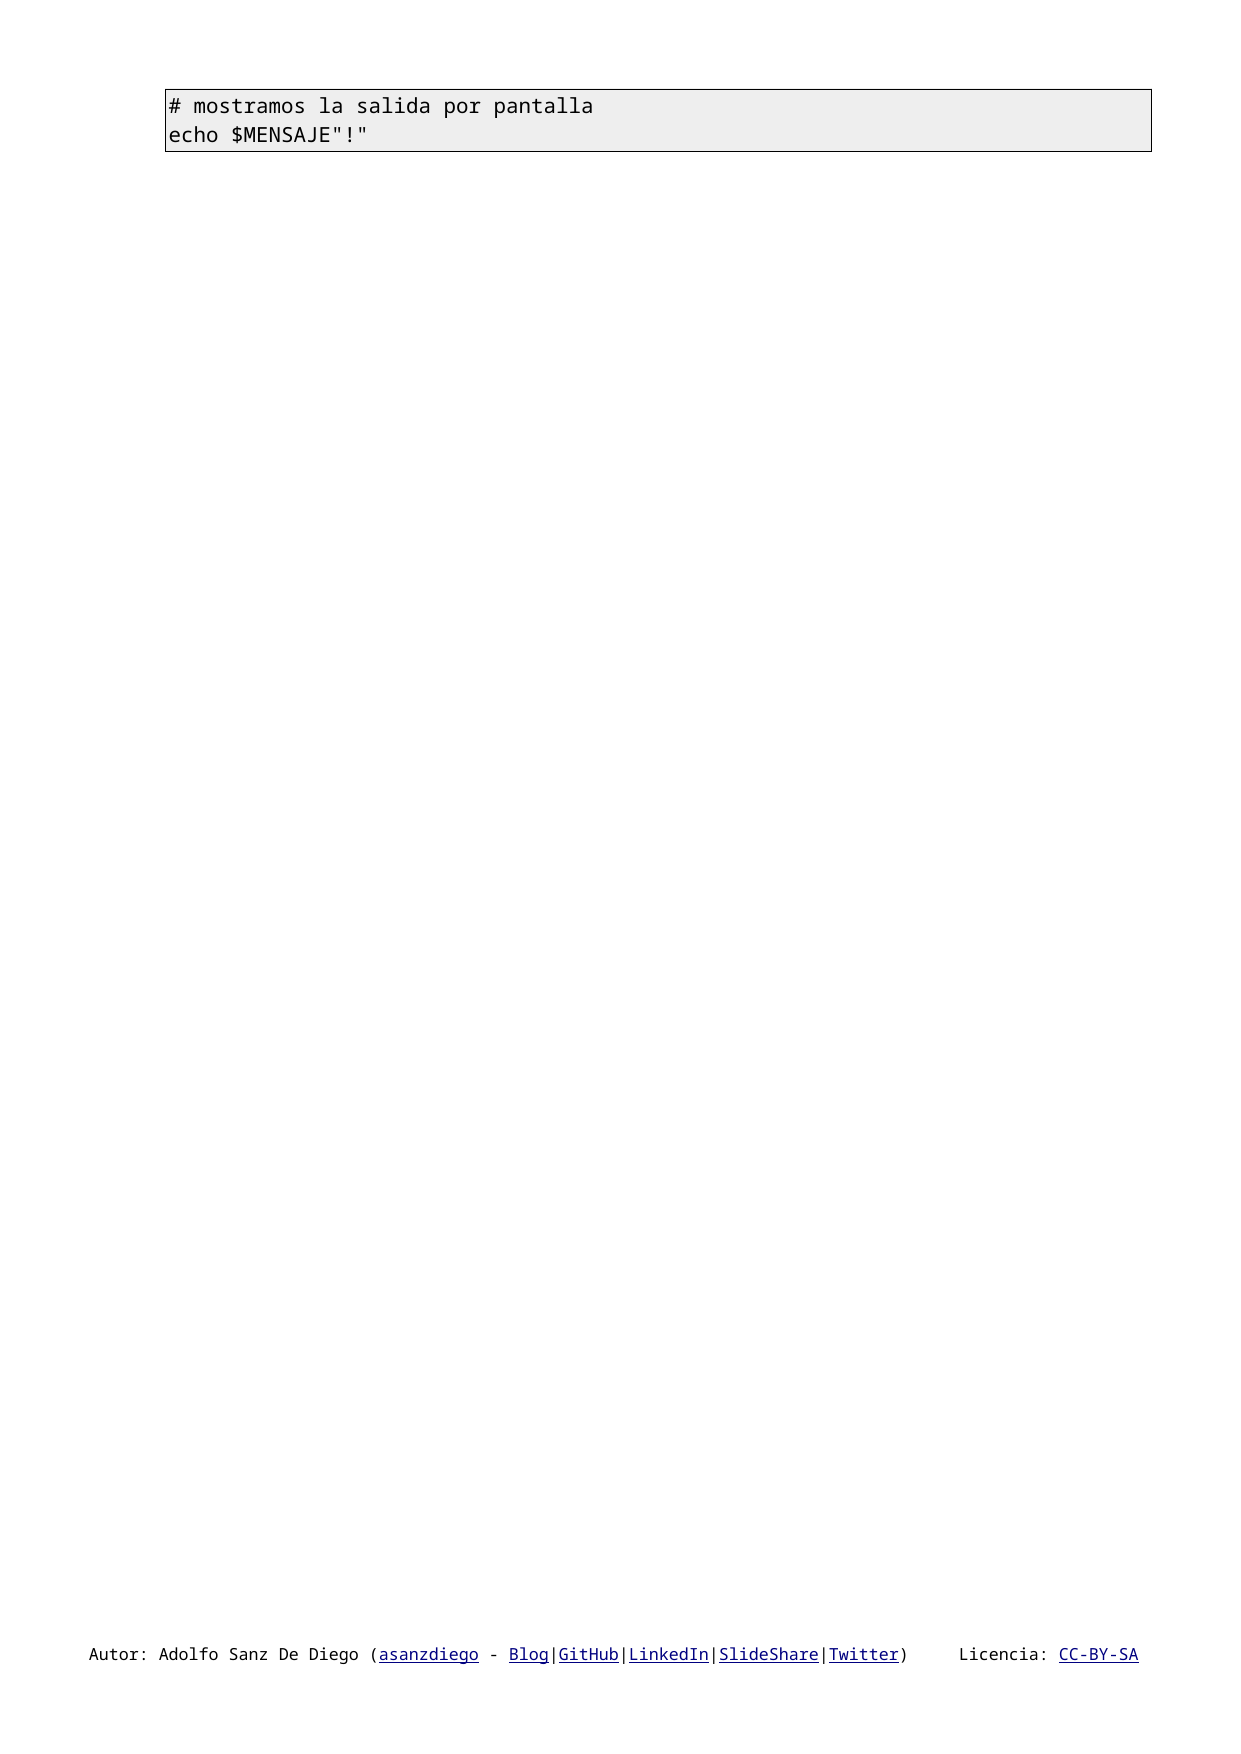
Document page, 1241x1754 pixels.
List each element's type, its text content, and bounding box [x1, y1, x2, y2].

text # mostramos la salida por pantalla [166, 90, 1151, 117]
text echo $MENSAJE"!" [166, 117, 1151, 151]
